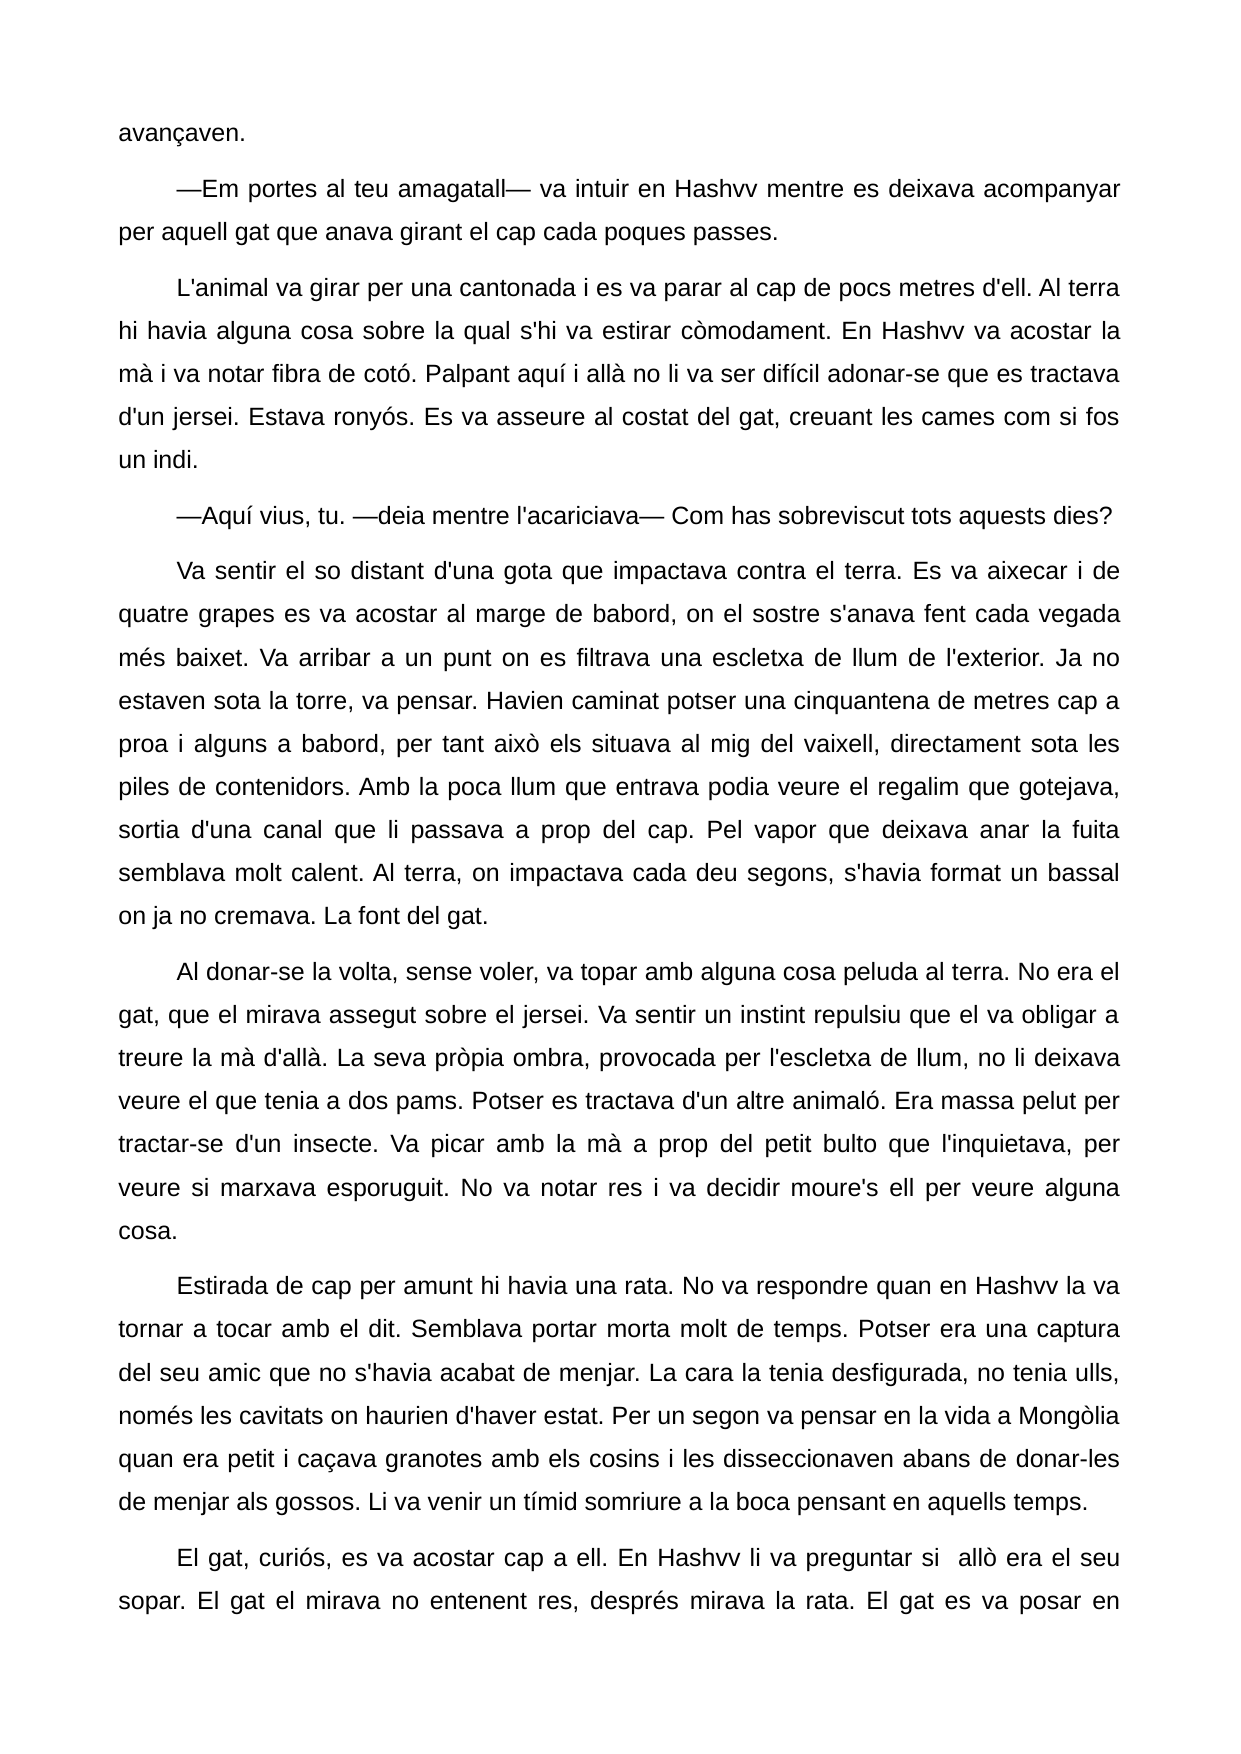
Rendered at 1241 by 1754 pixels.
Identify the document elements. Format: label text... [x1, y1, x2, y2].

text Va sentir el so distant d'una gota que impactava contra el terra. Es va aixecar i de quatre grapes es va acostar al marge de babord, on el sostre s'anava fent cada vegada més baixet. Va arribar a un punt on es filtrava una escletxa de llum de l'exterior. Ja no estaven sota la torre, va pensar. Havien caminat potser una cinquantena de metres cap a proa i alguns a babord, per tant això els situava al mig del vaixell, directament sota les piles de contenidors. Amb la poca llum que entrava podia veure el regalim que gotejava, sortia d'una canal que li passava a prop del cap. Pel vapor que deixava anar la fuita semblava molt calent. Al terra, on impactava cada deu segons, s'havia format un bassal on ja no cremava. La font del gat. [118, 556, 1122, 930]
text L'animal va girar per una cantonada i es va parar al cap de pocs metres d'ell. Al terra hi havia alguna cosa sobre la qual s'hi va estirar còmodament. En Hashvv va acostar la mà i va notar fibra de cotó. Palpant aquí i allà no li va ser difícil adonar-se que es tractava d'un jersei. Estava ronyós. Es va asseure al costat del gat, creuant les cames com si fos un indi. [118, 272, 1122, 474]
text —Em portes al teu amagatall— va intuir en Hashvv mentre es deixava acompanyar per aquell gat que anava girant el cap cada poques passes. [118, 174, 1122, 246]
text Estirada de cap per amunt hi havia una rata. No va respondre quan en Hashvv la va tornar a tocar amb el dit. Semblava portar morta molt de temps. Potser era una captura del seu amic que no s'havia acabat de menjar. La cara la tenia desfigurada, no tenia ulls, només les cavitats on haurien d'haver estat. Per un segon va pensar en la vida a Mongòlia quan era petit i caçava granotes amb els cosins i les disseccionaven abans de donar-les de menjar als gossos. Li va venir un tímid somriure a la boca pensant en aquells temps. [118, 1271, 1122, 1516]
text —Aquí vius, tu. —deia mentre l'acariciava— Com has sobreviscut tots aquests dies? [118, 501, 1122, 529]
text Al donar-se la volta, sense voler, va topar amb alguna cosa peluda al terra. No era el gat, que el mirava assegut sobre el jersei. Va sentir un instint repulsiu que el va obligar a treure la mà d'allà. La seva pròpia ombra, provocada per l'escletxa de llum, no li deixava veure el que tenia a dos pams. Potser es tractava d'un altre animaló. Era massa pelut per tractar-se d'un insecte. Va picar amb la mà a prop del petit bulto que l'inquietava, per veure si marxava esporuguit. No va notar res i va decidir moure's ell per veure alguna cosa. [118, 957, 1122, 1244]
text El gat, curiós, es va acostar cap a ell. En Hashvv li va preguntar si allò era el seu sopar. El gat el mirava no entenent res, després mirava la rata. El gat es va posar en [118, 1542, 1122, 1614]
text avançaven. [118, 118, 1122, 147]
